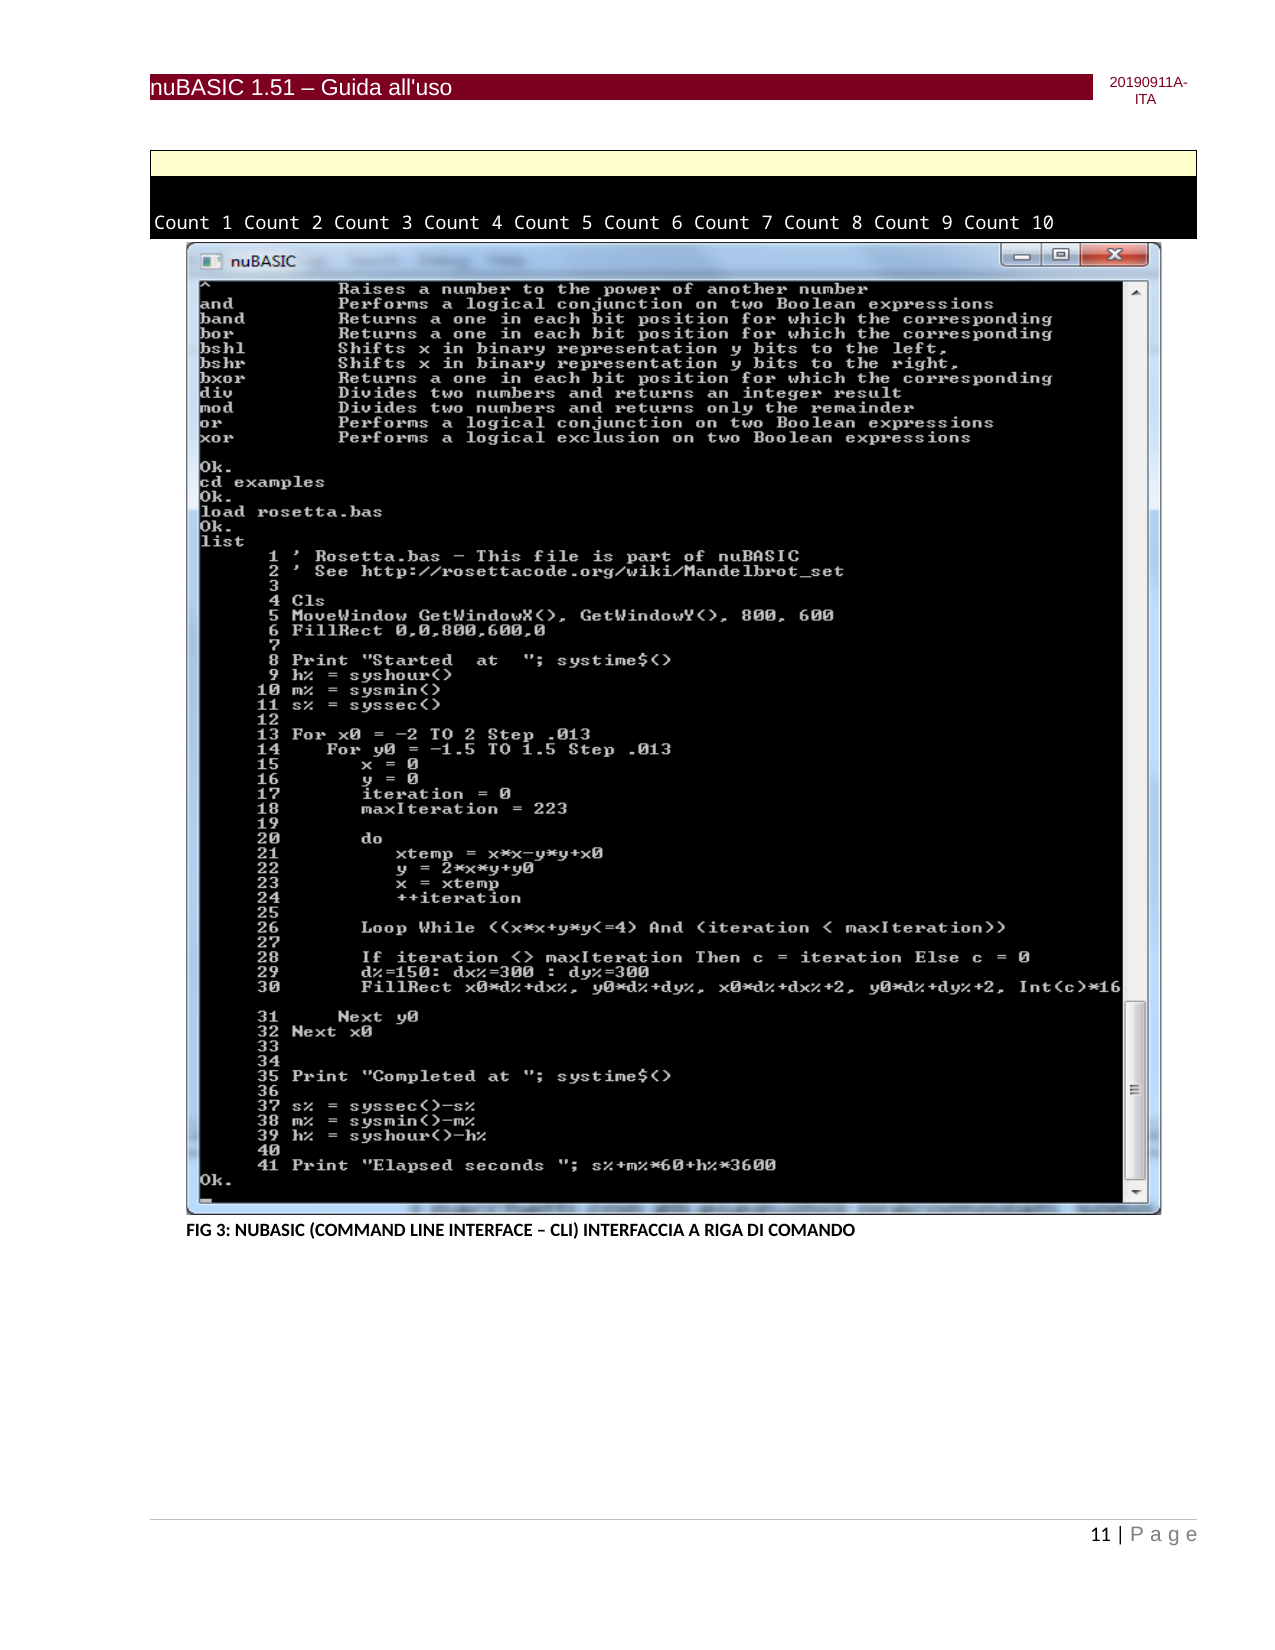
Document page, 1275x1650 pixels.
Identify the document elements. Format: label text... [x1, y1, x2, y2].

text Fig 3: nuBasic (Command Line Interface – CLI) interfaccia a riga di comando [186, 1215, 1161, 1241]
list Count 1 Count 2 Count 3 Count 4 Count 5 Count 6 Count 7 Count 8 Count 9 Count 10 [151, 205, 1196, 238]
picture [186, 242, 1162, 1215]
